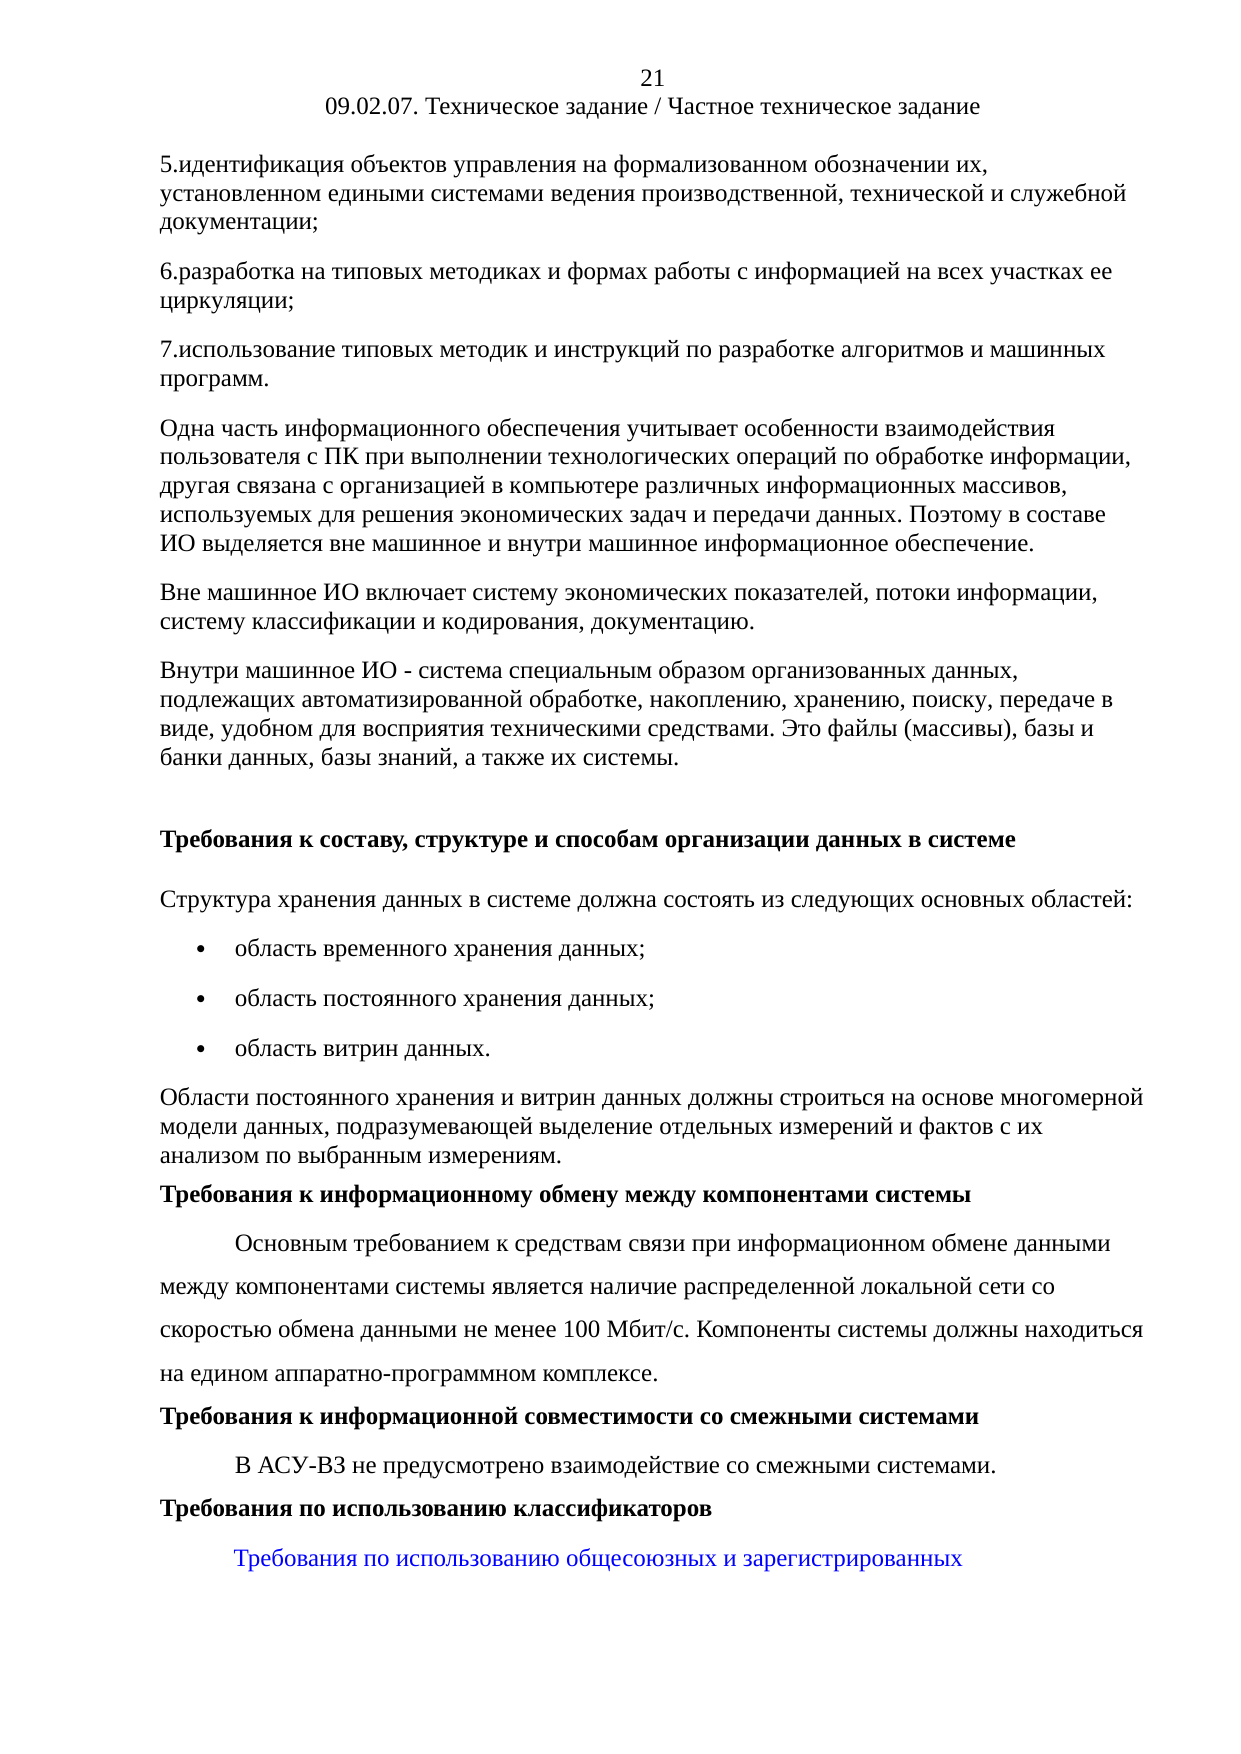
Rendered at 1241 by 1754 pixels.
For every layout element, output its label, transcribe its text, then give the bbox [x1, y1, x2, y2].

text 7.использование типовых методик и инструкций по разработке алгоритмов и машинных программ. [159, 334, 1146, 392]
list область временного хранения данных; [197, 933, 1146, 962]
text 6.разработка на типовых методиках и формах работы с информацией на всех участках ее циркуляции; [159, 256, 1146, 313]
subtitle Требования по использованию классификаторов [159, 1493, 1146, 1522]
text В АСУ-ВЗ не предусмотрено взаимодействие со смежными системами. [159, 1450, 1146, 1479]
list область постоянного хранения данных; [197, 983, 1146, 1012]
subtitle Требования к информационной совместимости со смежными системами [159, 1401, 1146, 1429]
subtitle Требования к составу, структуре и способам организации данных в системе [159, 824, 1146, 853]
text 5.идентификация объектов управления на формализованном обозначении их, установленном едиными системами ведения производственной, технической и служебной документации; [159, 149, 1146, 235]
subtitle Требования к информационному обмену между компонентами системы [159, 1179, 1146, 1208]
text Основным требованием к средствам связи при информационном обмене данными между компонентами системы является наличие распределенной локальной сети со скоростью обмена данными не менее 100 Мбит/с. Компоненты системы должны находиться на едином аппаратно-программном комплексе. [159, 1228, 1146, 1386]
text Одна часть информационного обеспечения учитывает особенности взаимодействия пользователя с ПК при выполнении технологических операций по обработке информации, другая связана с организацией в компьютере различных информационных массивов, используемых для решения экономических задач и передачи данных. Поэтому в составе ИО выделяется вне машинное и внутри машинное информационное обеспечение. [159, 413, 1146, 556]
text Требования по использованию общесоюзных и зарегистрированных [159, 1543, 1146, 1571]
text Структура хранения данных в системе должна состоять из следующих основных областей: [159, 884, 1146, 913]
text Области постоянного хранения и витрин данных должны строиться на основе многомерной модели данных, подразумевающей выделение отдельных измерений и фактов с их анализом по выбранным измерениям. [159, 1082, 1146, 1168]
list область витрин данных. [197, 1033, 1146, 1061]
text Вне машинное ИО включает систему экономических показателей, потоки информации, систему классификации и кодирования, документацию. [159, 577, 1146, 635]
text Внутри машинное ИО - система специальным образом организованных данных, подлежащих автоматизированной обработке, накоплению, хранению, поиску, передаче в виде, удобном для восприятия техническими средствами. Это файлы (массивы), базы и банки данных, базы знаний, а также их системы. [159, 656, 1146, 771]
